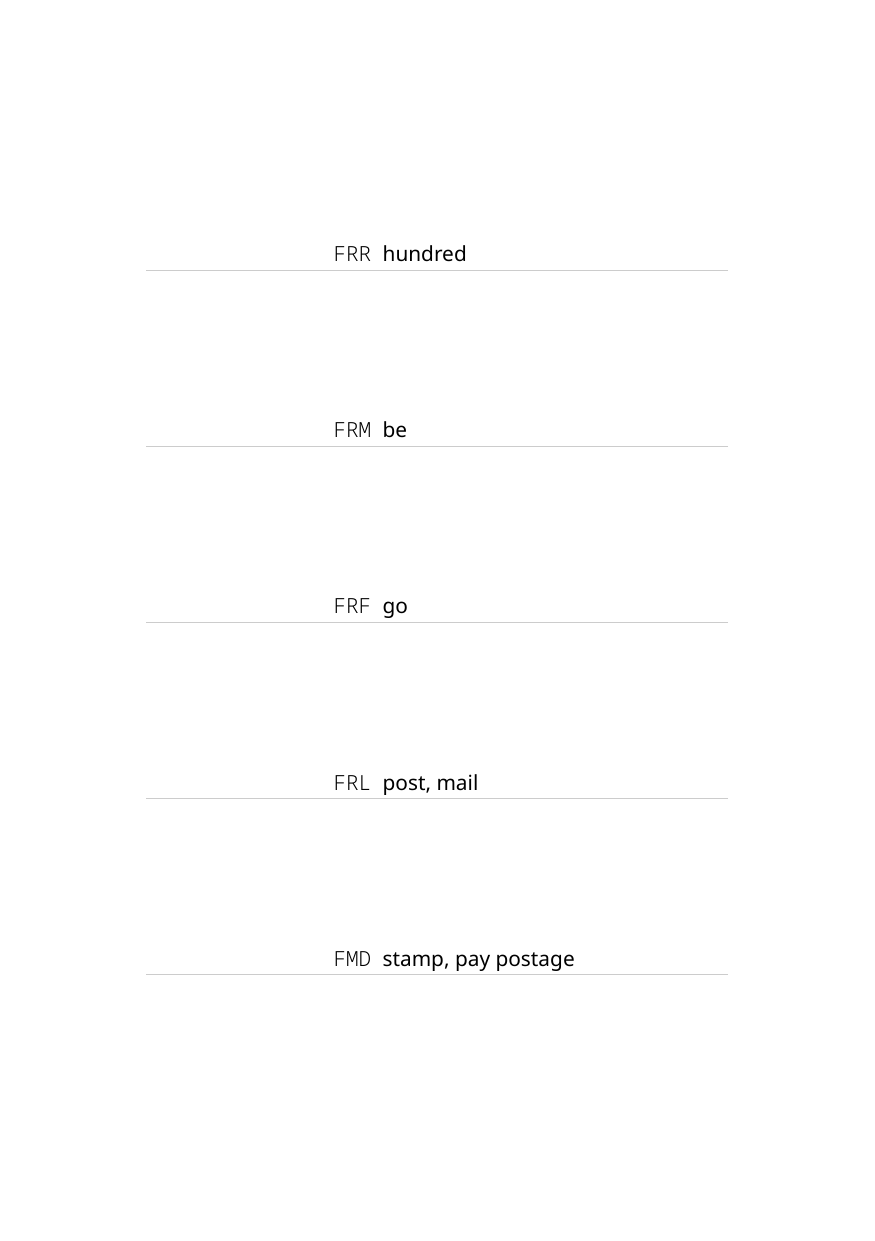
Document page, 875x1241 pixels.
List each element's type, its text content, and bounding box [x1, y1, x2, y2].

text FRM be [146, 271, 728, 446]
text FRR hundred [146, 94, 728, 270]
text FMD stamp, pay postage [146, 799, 728, 974]
text FRL post, mail [146, 623, 728, 798]
text FRF go [146, 447, 728, 622]
